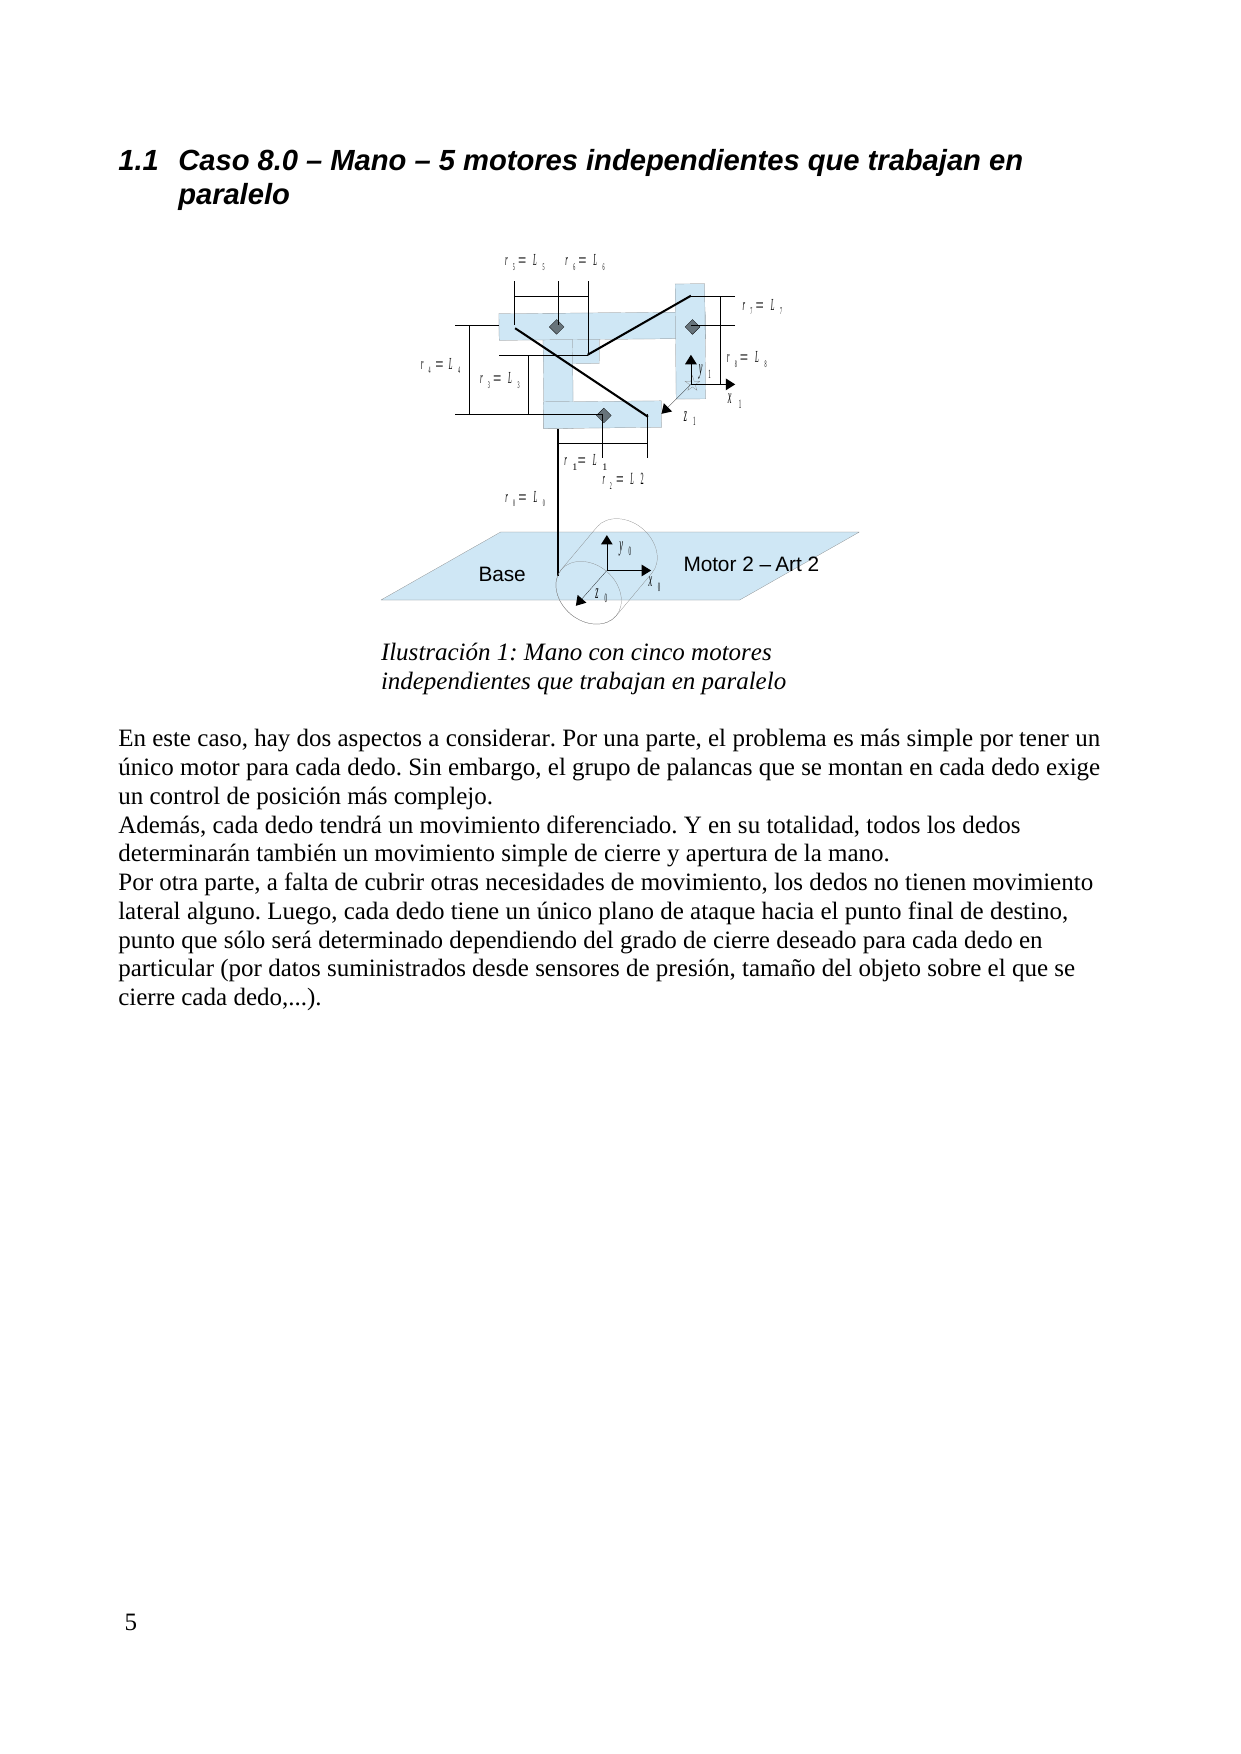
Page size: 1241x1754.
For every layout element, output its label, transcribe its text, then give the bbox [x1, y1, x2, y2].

text Ilustración 1: Mano con cinco motores independientes que trabajan en paralelo [381, 533, 859, 695]
subtitle Caso 8.0 – Mano – 5 motores independientes que trabajan en paralelo [118, 143, 1122, 210]
text Por otra parte, a falta de cubrir otras necesidades de movimiento, los dedos no tienen movimiento lateral alguno. Luego, cada dedo tiene un único plano de ataque hacia el punto final de destino, punto que sólo será determinado dependiendo del grado de cierre deseado para cada dedo en particular (por datos suministrados desde sensores de presión, tamaño del objeto sobre el que se cierre cada dedo,...). [118, 867, 1122, 1011]
text Ilustración 1: Mano con cinco motores independientes que trabajan en paralelo [573, 339, 676, 406]
text En este caso, hay dos aspectos a considerar. Por una parte, el problema es más simple por tener un único motor para cada dedo. Sin embargo, el grupo de palancas que se montan en cada dedo exige un control de posición más complejo. [118, 723, 1122, 810]
text Además, cada dedo tendrá un movimiento diferenciado. Y en su totalidad, todos los dedos determinarán también un movimiento simple de cierre y apertura de la mano. [118, 810, 1122, 867]
text Ilustración 1: Mano con cinco motores independientes que trabajan en paralelo [470, 326, 543, 414]
text Ilustración 1: Mano con cinco motores independientes que trabajan en paralelo [381, 264, 859, 599]
